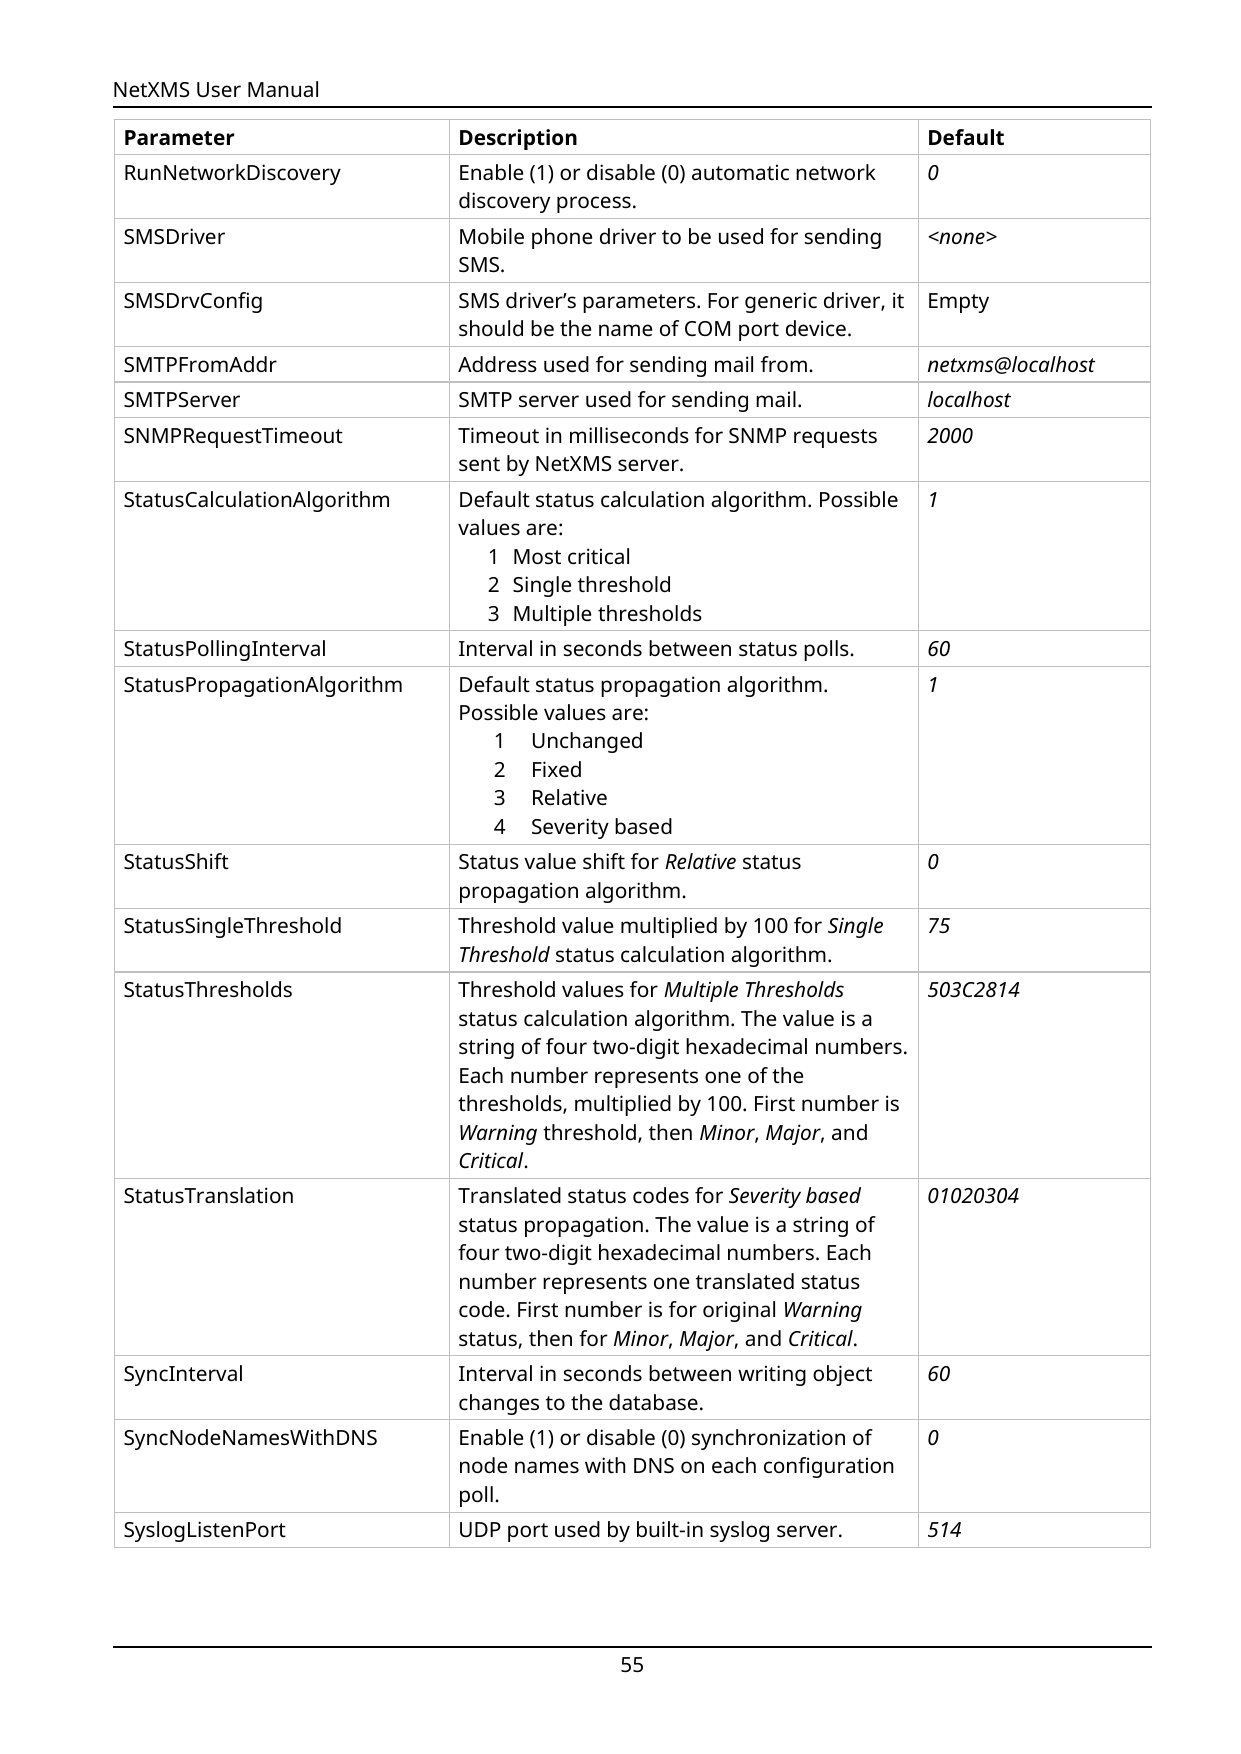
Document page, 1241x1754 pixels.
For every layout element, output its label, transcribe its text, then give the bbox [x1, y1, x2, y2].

table_header Parameter [115, 120, 449, 154]
table_header Default [919, 120, 1150, 154]
table_cell 0 [919, 1420, 1150, 1512]
table_cell SMTPFromAddr [115, 347, 449, 381]
table_cell 2 [476, 570, 501, 599]
table_cell 01020304 [919, 1179, 1150, 1355]
table_cell Timeout in milliseconds for SNMP requests sent by NetXMS server. [450, 418, 918, 481]
table_cell StatusSingleThreshold [115, 909, 449, 971]
table_cell StatusPropagationAlgorithm [115, 667, 449, 843]
table_cell Threshold values for Multiple Thresholds status calculation algorithm. The value is a string of four two-digit hexadecimal numbers. Each number represents one of the thresholds, multiplied by 100. First number is Warning threshold, then Minor, Major, and Critical. [450, 973, 918, 1177]
table_cell RunNetworkDiscovery [115, 155, 449, 218]
table_cell Status value shift for Relative status propagation algorithm. [450, 845, 918, 907]
table_cell StatusTranslation [115, 1179, 449, 1355]
table_cell Translated status codes for Severity based status propagation. The value is a string of four two-digit hexadecimal numbers. Each number represents one translated status code. First number is for original Warning status, then for Minor, Major, and Critical. [450, 1179, 918, 1355]
table_cell 2000 [919, 418, 1150, 481]
table_header 1 [482, 727, 519, 755]
table_cell SMTPServer [115, 383, 449, 417]
table_cell 75 [919, 909, 1150, 971]
table_cell Empty [919, 283, 1150, 346]
table_cell StatusThresholds [115, 973, 449, 1177]
table_cell 2 [482, 755, 519, 783]
table_cell Interval in seconds between status polls. [450, 631, 918, 666]
table_cell Fixed [520, 755, 827, 783]
table_cell SMS driver’s parameters. For generic driver, it should be the name of COM port device. [450, 283, 918, 346]
table_cell Mobile phone driver to be used for sending SMS. [450, 219, 918, 282]
table_cell Default status calculation algorithm. Possible values are: [450, 482, 918, 630]
table_cell Threshold value multiplied by 100 for Single Threshold status calculation algorithm. [450, 909, 918, 971]
table_cell Multiple thresholds [501, 599, 827, 627]
table_cell 4 [482, 812, 519, 840]
table_cell SyncInterval [115, 1356, 449, 1419]
table_cell <none> [919, 219, 1150, 282]
table_cell SNMPRequestTimeout [115, 418, 449, 481]
table_cell Single threshold [501, 570, 827, 599]
table_cell StatusCalculationAlgorithm [115, 482, 449, 630]
table_cell Address used for sending mail from. [450, 347, 918, 381]
table_cell StatusShift [115, 845, 449, 907]
table_cell 503C2814 [919, 973, 1150, 1177]
table_cell SyncNodeNamesWithDNS [115, 1420, 449, 1512]
table_header Most critical [501, 542, 827, 570]
table_cell 0 [919, 155, 1150, 218]
table_cell 60 [919, 1356, 1150, 1419]
table_cell Interval in seconds between writing object changes to the database. [450, 1356, 918, 1419]
table_cell StatusPollingInterval [115, 631, 449, 666]
table_header 1 [476, 542, 501, 570]
table_cell Default status propagation algorithm. Possible values are: [450, 667, 918, 843]
table_cell netxms@localhost [919, 347, 1150, 381]
table_header Description [450, 120, 918, 154]
table_cell SMTP server used for sending mail. [450, 383, 918, 417]
table_cell 3 [476, 599, 501, 627]
table_cell 3 [482, 784, 519, 812]
table_cell Enable (1) or disable (0) automatic network discovery process. [450, 155, 918, 218]
table_cell SyslogListenPort [115, 1513, 449, 1547]
table_header Unchanged [520, 727, 827, 755]
table_cell localhost [919, 383, 1150, 417]
table_cell 0 [919, 845, 1150, 907]
table_cell Enable (1) or disable (0) synchronization of node names with DNS on each configuration poll. [450, 1420, 918, 1512]
table_cell SMSDrvConfig [115, 283, 449, 346]
table_cell Relative [520, 784, 827, 812]
table_cell SMSDriver [115, 219, 449, 282]
table_cell UDP port used by built-in syslog server. [450, 1513, 918, 1547]
table_cell 1 [919, 667, 1150, 843]
table_cell Severity based [520, 812, 827, 840]
table_cell 514 [919, 1513, 1150, 1547]
table_cell 60 [919, 631, 1150, 666]
table_cell 1 [919, 482, 1150, 630]
